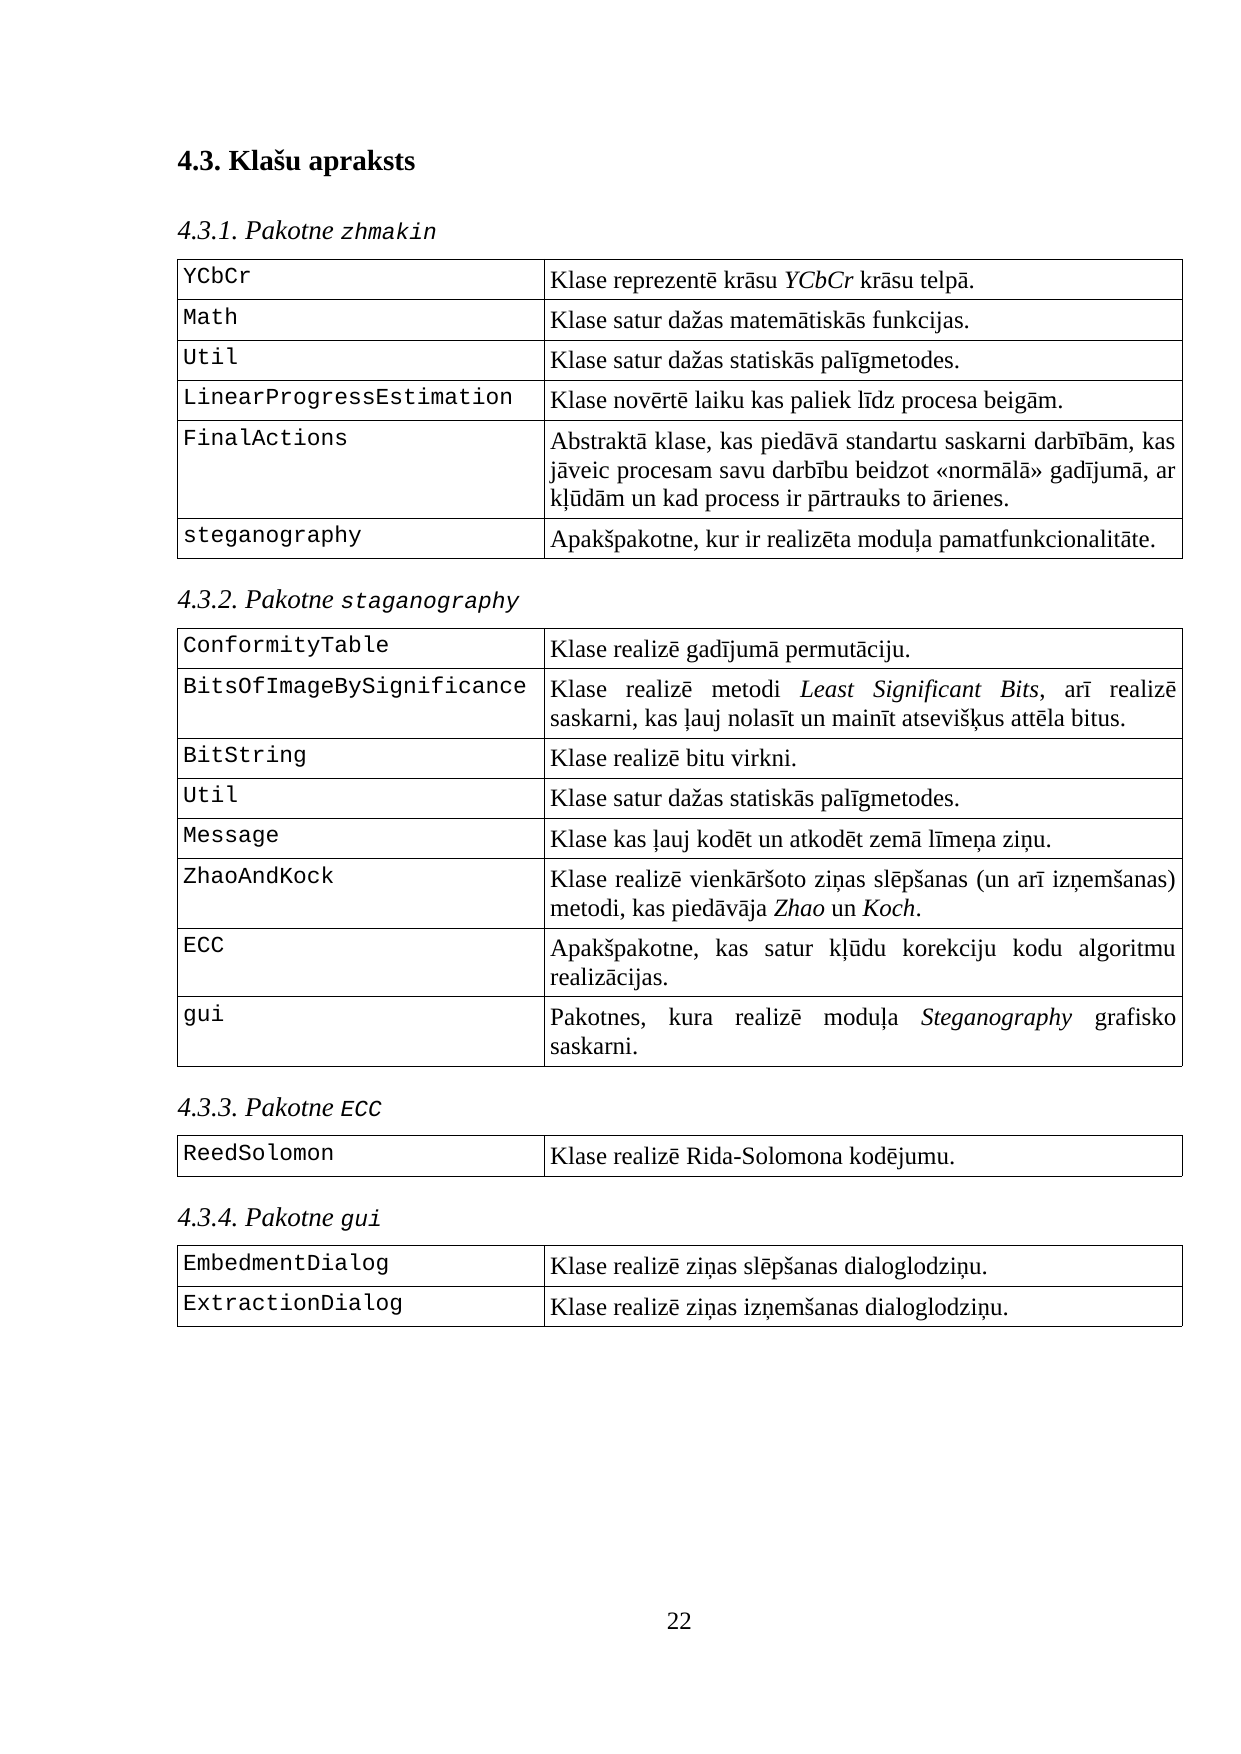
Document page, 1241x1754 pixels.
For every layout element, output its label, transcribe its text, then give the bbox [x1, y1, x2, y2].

table_cell Klase satur dažas matemātiskās funkcijas. [545, 300, 1182, 339]
table_cell Klase realizē metodi Least Significant Bits, arī realizē saskarni, kas ļauj nolasīt un mainīt atsevišķus attēla bitus. [545, 669, 1182, 737]
subtitle Pakotne ECC [177, 1091, 1181, 1123]
table_cell Klase satur dažas statiskās palīgmetodes. [545, 341, 1182, 380]
table_header ConformityTable [178, 629, 544, 668]
subtitle Klašu apraksts [177, 143, 1181, 177]
table_header YCbCr [178, 260, 544, 299]
table_cell Klase realizē vienkāršoto ziņas slēpšanas (un arī izņemšanas) metodi, kas piedāvāja Zhao un Koch. [545, 859, 1182, 927]
table_cell Apakšpakotne, kur ir realizēta moduļa pamatfunkcionalitāte. [545, 519, 1182, 558]
table_cell Klase realizē ziņas izņemšanas dialoglodziņu. [545, 1287, 1182, 1326]
table_cell gui [178, 997, 544, 1066]
table_header Klase realizē gadījumā permutāciju. [545, 629, 1182, 668]
table_cell Util [178, 779, 544, 818]
subtitle Pakotne staganography [177, 583, 1181, 616]
subtitle Pakotne zhmakin [177, 214, 1181, 246]
table_cell steganography [178, 519, 544, 558]
table_cell ExtractionDialog [178, 1287, 544, 1326]
table_cell Klase novērtē laiku kas paliek līdz procesa beigām. [545, 381, 1182, 420]
table_header Klase realizē ziņas slēpšanas dialoglodziņu. [545, 1246, 1182, 1286]
table_header Klase reprezentē krāsu YCbCr krāsu telpā. [545, 260, 1182, 299]
table_cell Math [178, 300, 544, 339]
table_header EmbedmentDialog [178, 1246, 544, 1286]
table_header ReedSolomon [178, 1136, 544, 1176]
subtitle Pakotne gui [177, 1201, 1181, 1233]
table_cell Pakotnes, kura realizē moduļa Steganography grafisko saskarni. [545, 997, 1182, 1066]
table_cell Apakšpakotne, kas satur kļūdu korekciju kodu algoritmu realizācijas. [545, 929, 1182, 996]
table_header Klase realizē Rida-Solomona kodējumu. [545, 1136, 1182, 1176]
table_cell Message [178, 819, 544, 858]
table_cell Klase kas ļauj kodēt un atkodēt zemā līmeņa ziņu. [545, 819, 1182, 858]
table_cell ECC [178, 929, 544, 996]
table_cell ZhaoAndKock [178, 859, 544, 927]
table_cell Util [178, 341, 544, 380]
table_cell BitString [178, 739, 544, 778]
table_cell BitsOfImageBySignificance [178, 669, 544, 737]
table_cell Klase realizē bitu virkni. [545, 739, 1182, 778]
table_cell Klase satur dažas statiskās palīgmetodes. [545, 779, 1182, 818]
table_cell FinalActions [178, 421, 544, 518]
table_cell LinearProgressEstimation [178, 381, 544, 420]
table_cell Abstraktā klase, kas piedāvā standartu saskarni darbībām, kas jāveic procesam savu darbību beidzot «normālā» gadījumā, ar kļūdām un kad process ir pārtrauks to ārienes. [545, 421, 1182, 518]
